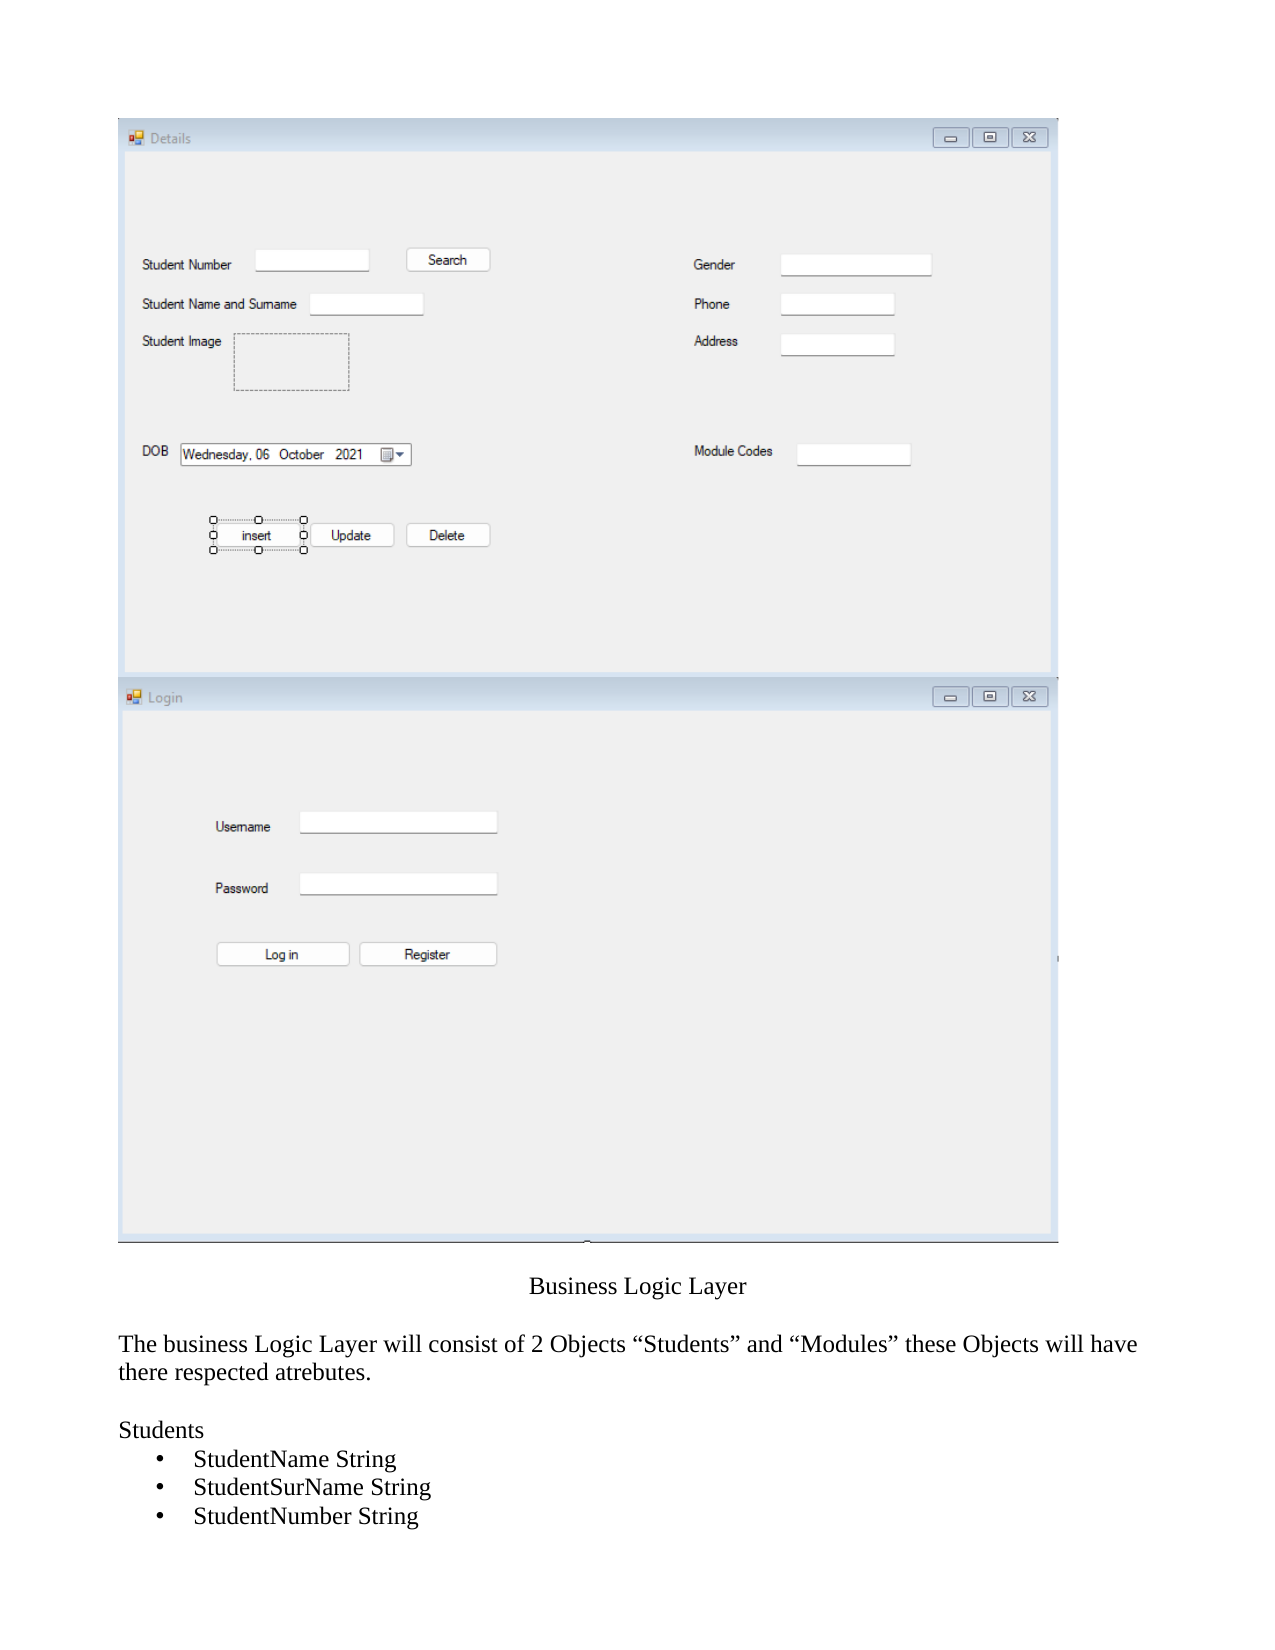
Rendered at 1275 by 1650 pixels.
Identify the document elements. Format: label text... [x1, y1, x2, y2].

list StudentNumber String [156, 1501, 1157, 1530]
picture [118, 118, 1059, 1243]
text The business Logic Layer will consist of 2 Objects “Students” and “Modules” these Objects will have there respected atrebutes. [118, 1329, 1157, 1386]
text Business Logic Layer [118, 1271, 1157, 1300]
text Students [118, 1415, 1157, 1444]
list StudentSurName String [156, 1472, 1157, 1501]
list StudentName String [156, 1444, 1157, 1472]
